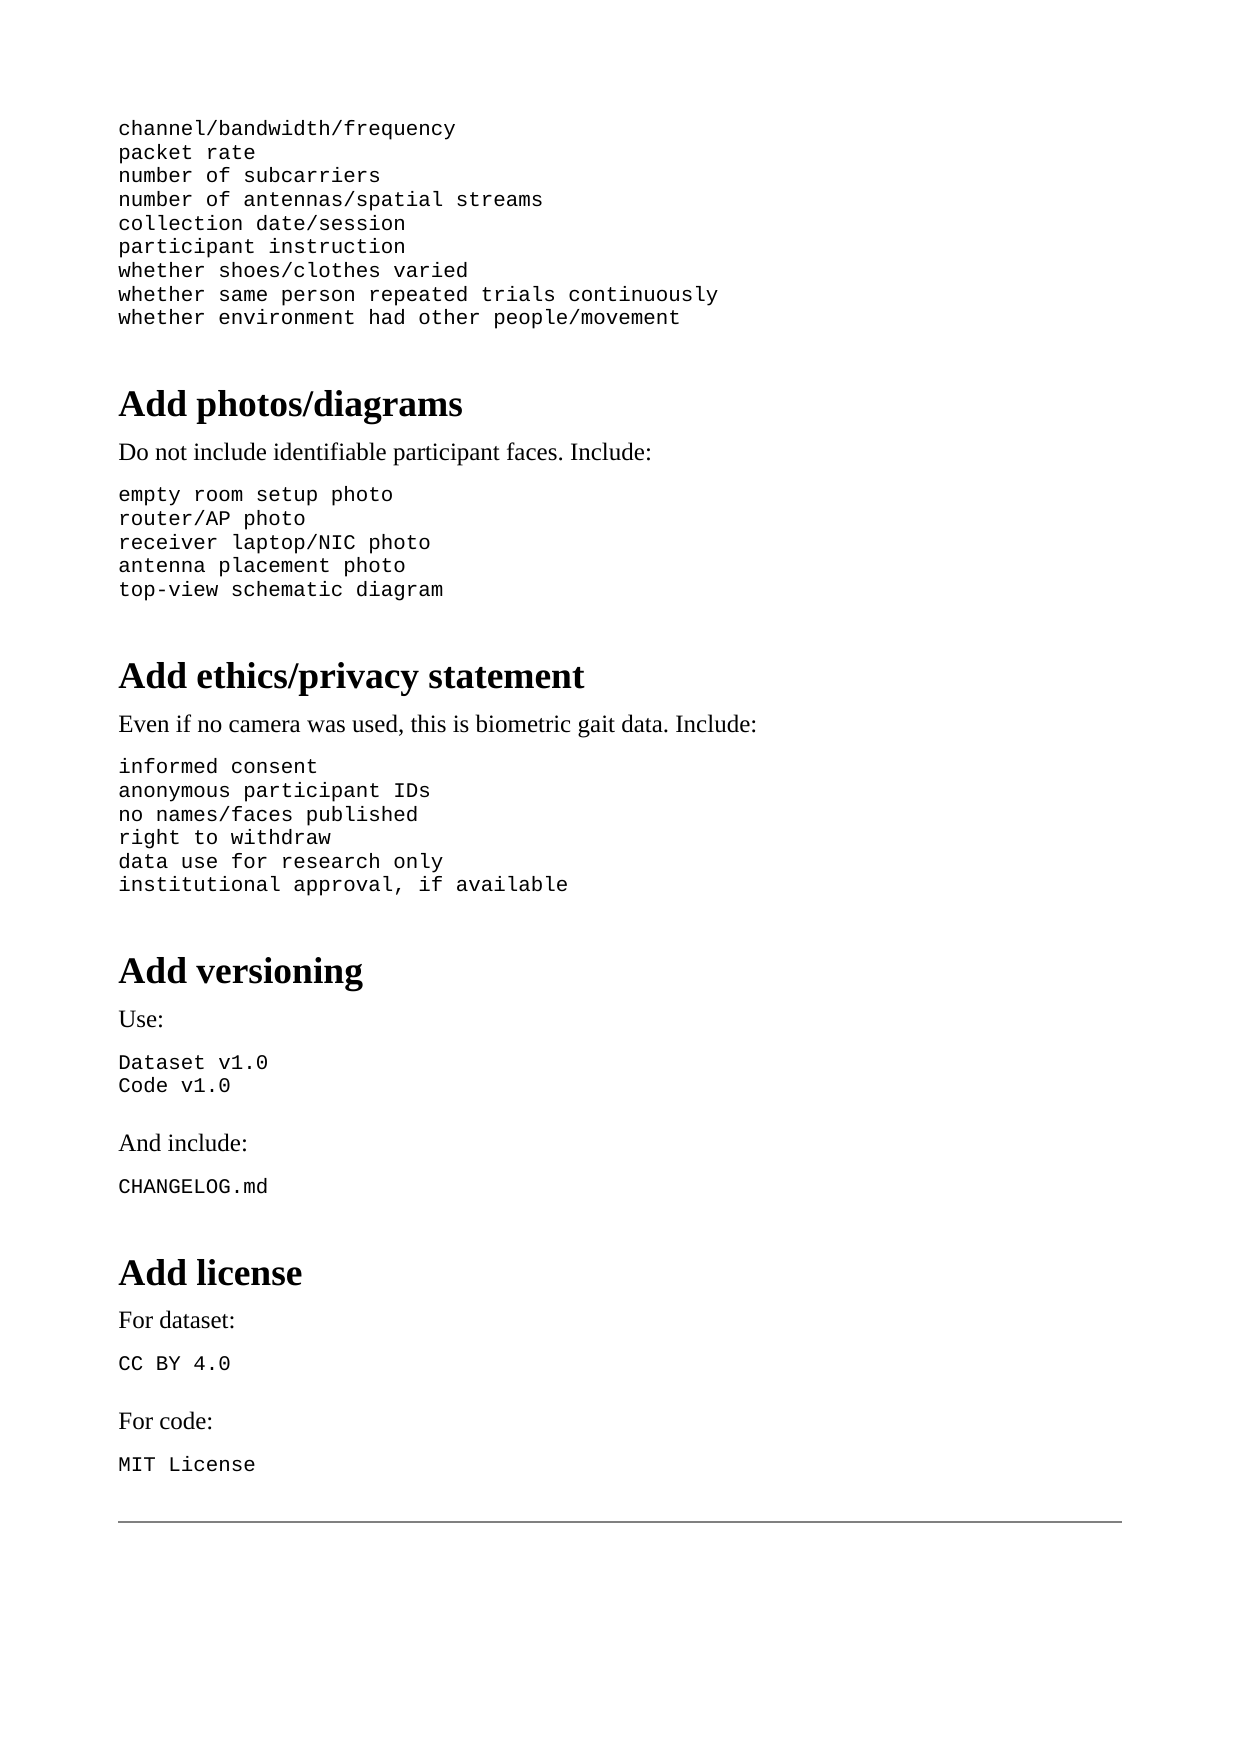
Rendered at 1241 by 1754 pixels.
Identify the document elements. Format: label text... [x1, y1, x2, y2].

text informed consent [118, 756, 1122, 780]
text number of subcarriers [118, 165, 1122, 189]
text receiver laptop/NIC photo [118, 532, 1122, 555]
subtitle Add license [118, 1250, 1122, 1293]
text router/AP photo [118, 508, 1122, 532]
text collection date/session [118, 213, 1122, 236]
text participant instruction [118, 236, 1122, 260]
text Dataset v1.0 [118, 1052, 1122, 1075]
text CHANGELOG.md [118, 1176, 1122, 1200]
text MIT License [118, 1454, 1122, 1478]
text For code: [118, 1406, 1122, 1435]
text For dataset: [118, 1306, 1122, 1334]
text Use: [118, 1004, 1122, 1033]
text Do not include identifiable participant faces. Include: [118, 437, 1122, 466]
text top-view schematic diagram [118, 579, 1122, 603]
text empty room setup photo [118, 484, 1122, 508]
text right to withdraw [118, 827, 1122, 851]
text anonymous participant IDs [118, 780, 1122, 803]
text antenna placement photo [118, 555, 1122, 579]
text whether environment had other people/movement [118, 307, 1122, 331]
text packet rate [118, 142, 1122, 165]
text whether shoes/clothes varied [118, 260, 1122, 284]
text number of antennas/spatial streams [118, 189, 1122, 213]
subtitle Add ethics/privacy statement [118, 653, 1122, 696]
text CC BY 4.0 [118, 1353, 1122, 1377]
text And include: [118, 1128, 1122, 1157]
text no names/faces published [118, 803, 1122, 827]
text data use for research only [118, 851, 1122, 874]
text channel/bandwidth/frequency [118, 118, 1122, 142]
subtitle Add versioning [118, 948, 1122, 992]
text Even if no camera was used, this is biometric gait data. Include: [118, 709, 1122, 737]
text Code v1.0 [118, 1075, 1122, 1099]
text institutional approval, if available [118, 874, 1122, 898]
text whether same person repeated trials continuously [118, 284, 1122, 307]
subtitle Add photos/diagrams [118, 381, 1122, 424]
